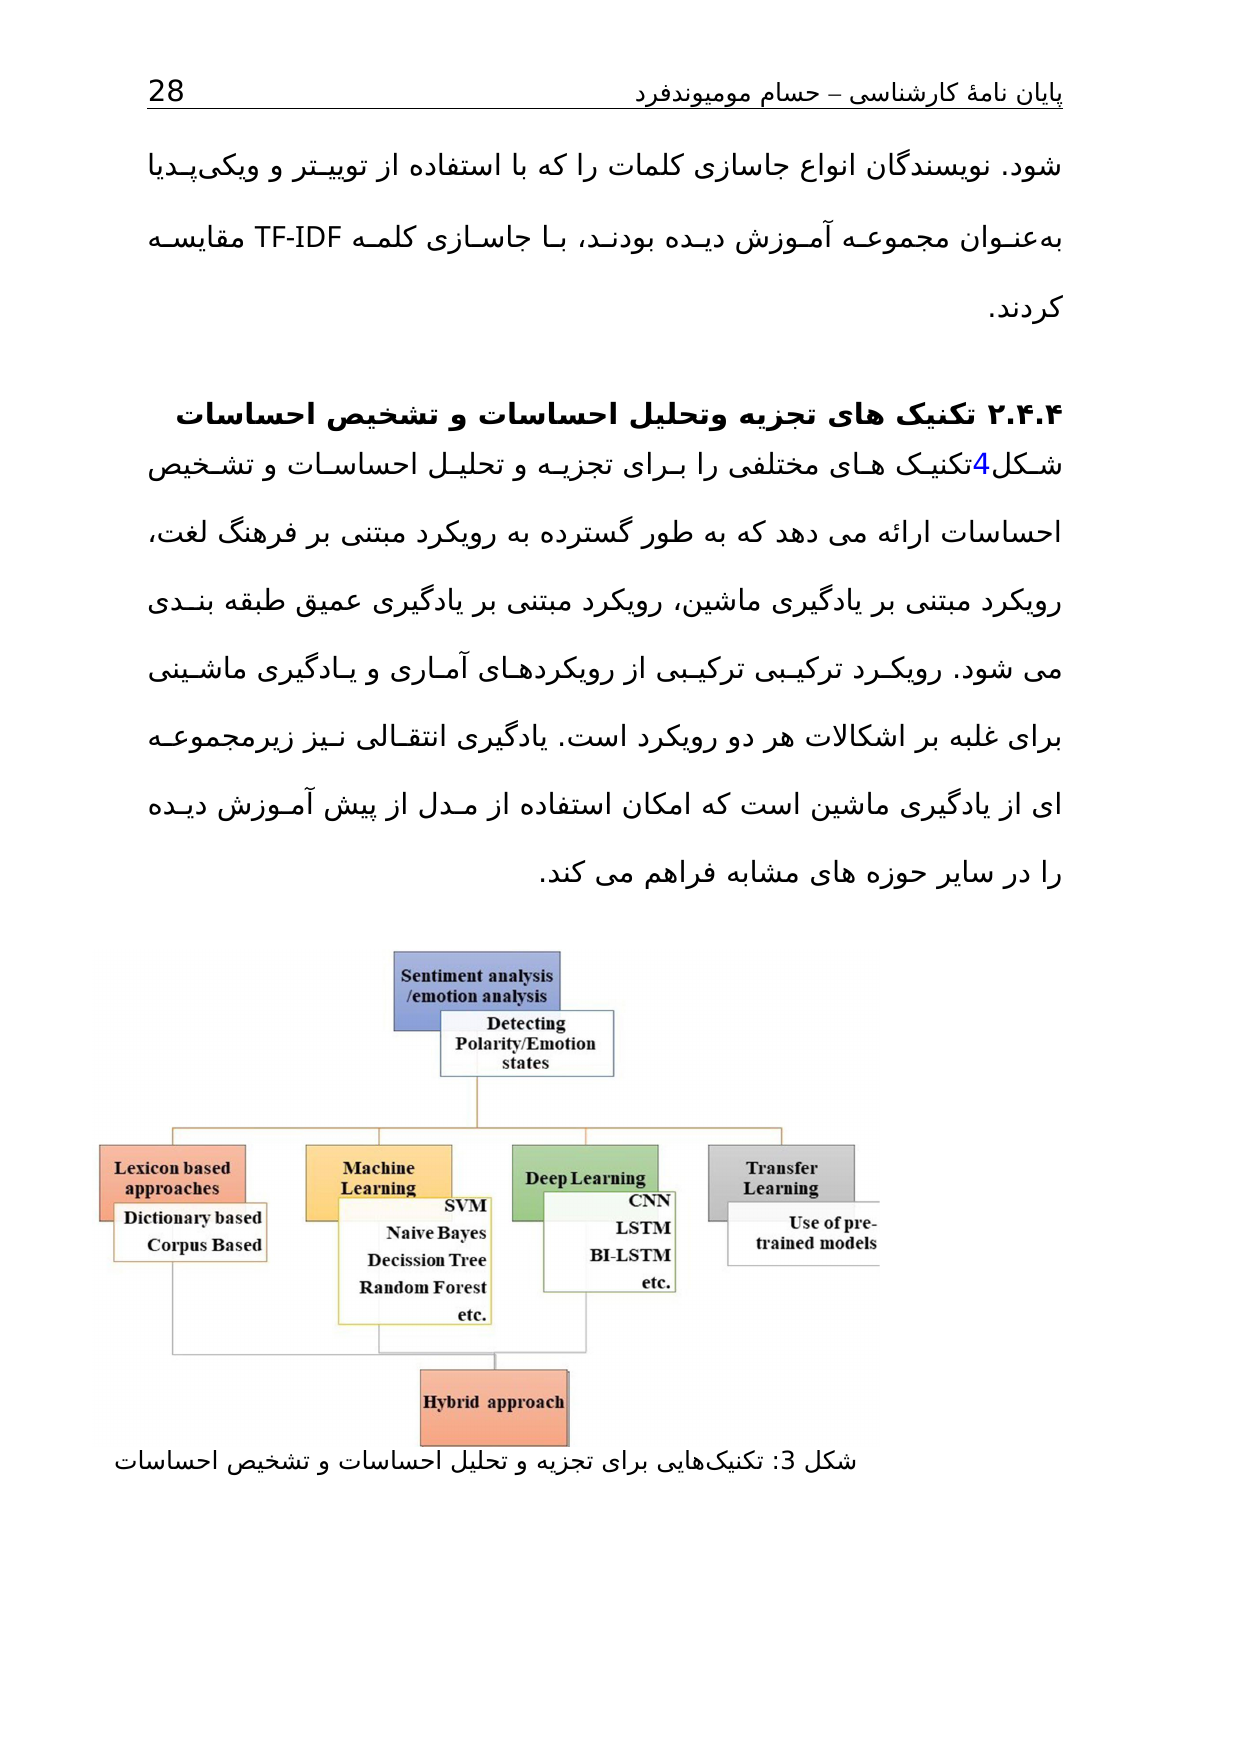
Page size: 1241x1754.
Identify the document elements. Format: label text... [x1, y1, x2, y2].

text نمونه‌های دیگر از مدل‌های جاسازی کلمه مبتنی بر یادگیری عمیق عبارتند از GloVe که توسط محققان دانشگاه استنفورد توسعه یافته و FastText که توسط Face-book معرفی شده‌اند. آموزش بردارهای GloVe سریعتر از Word2vec است. بردارهای FastText در مقایسه با بردارهای Word2Vec با چندین معیار متفاوت دقت بهتری دارند. یانگ و همکاران (2018) ثابت کرد که انتخاب جاسازی کلمه مناسب بر اساس شبکه های عصبی می تواند منجر به پیشرفت های قابل توجهی حتی در مورد کلمات خارج از واژگان (OOV) شود. نویسندگان انواع جاسازی کلمات را که با استفاده از توییتر و ویکی‌پدیا به‌عنوان مجموعه آموزش دیده بودند، با جاسازی کلمه TF-IDF مقایسه کردند. [147, 148, 1063, 324]
text شکل4تکنیک های مختلفی را برای تجزیه و تحلیل احساسات و تشخیص احساسات ارائه می دهد که به طور گسترده به رویکرد مبتنی بر فرهنگ لغت، رویکرد مبتنی بر یادگیری ماشین، رویکرد مبتنی بر یادگیری عمیق طبقه بندی می شود. رویکرد ترکیبی ترکیبی از رویکردهای آماری و یادگیری ماشینی برای غلبه بر اشکالات هر دو رویکرد است. یادگیری انتقالی نیز زیرمجموعه ای از یادگیری ماشین است که امکان استفاده از مدل از پیش آموزش دیده را در سایر حوزه های مشابه فراهم می کند. [147, 448, 1063, 889]
picture [91, 949, 880, 1447]
subtitle ۲.۴.۴ تکنیک های تجزیه وتحلیل احساسات و تشخیص احساسات [147, 383, 1063, 435]
text شکل 3: تکنیک‌هایی برای تجزیه و تحلیل احساسات و تشخیص احساسات [92, 1447, 880, 1475]
